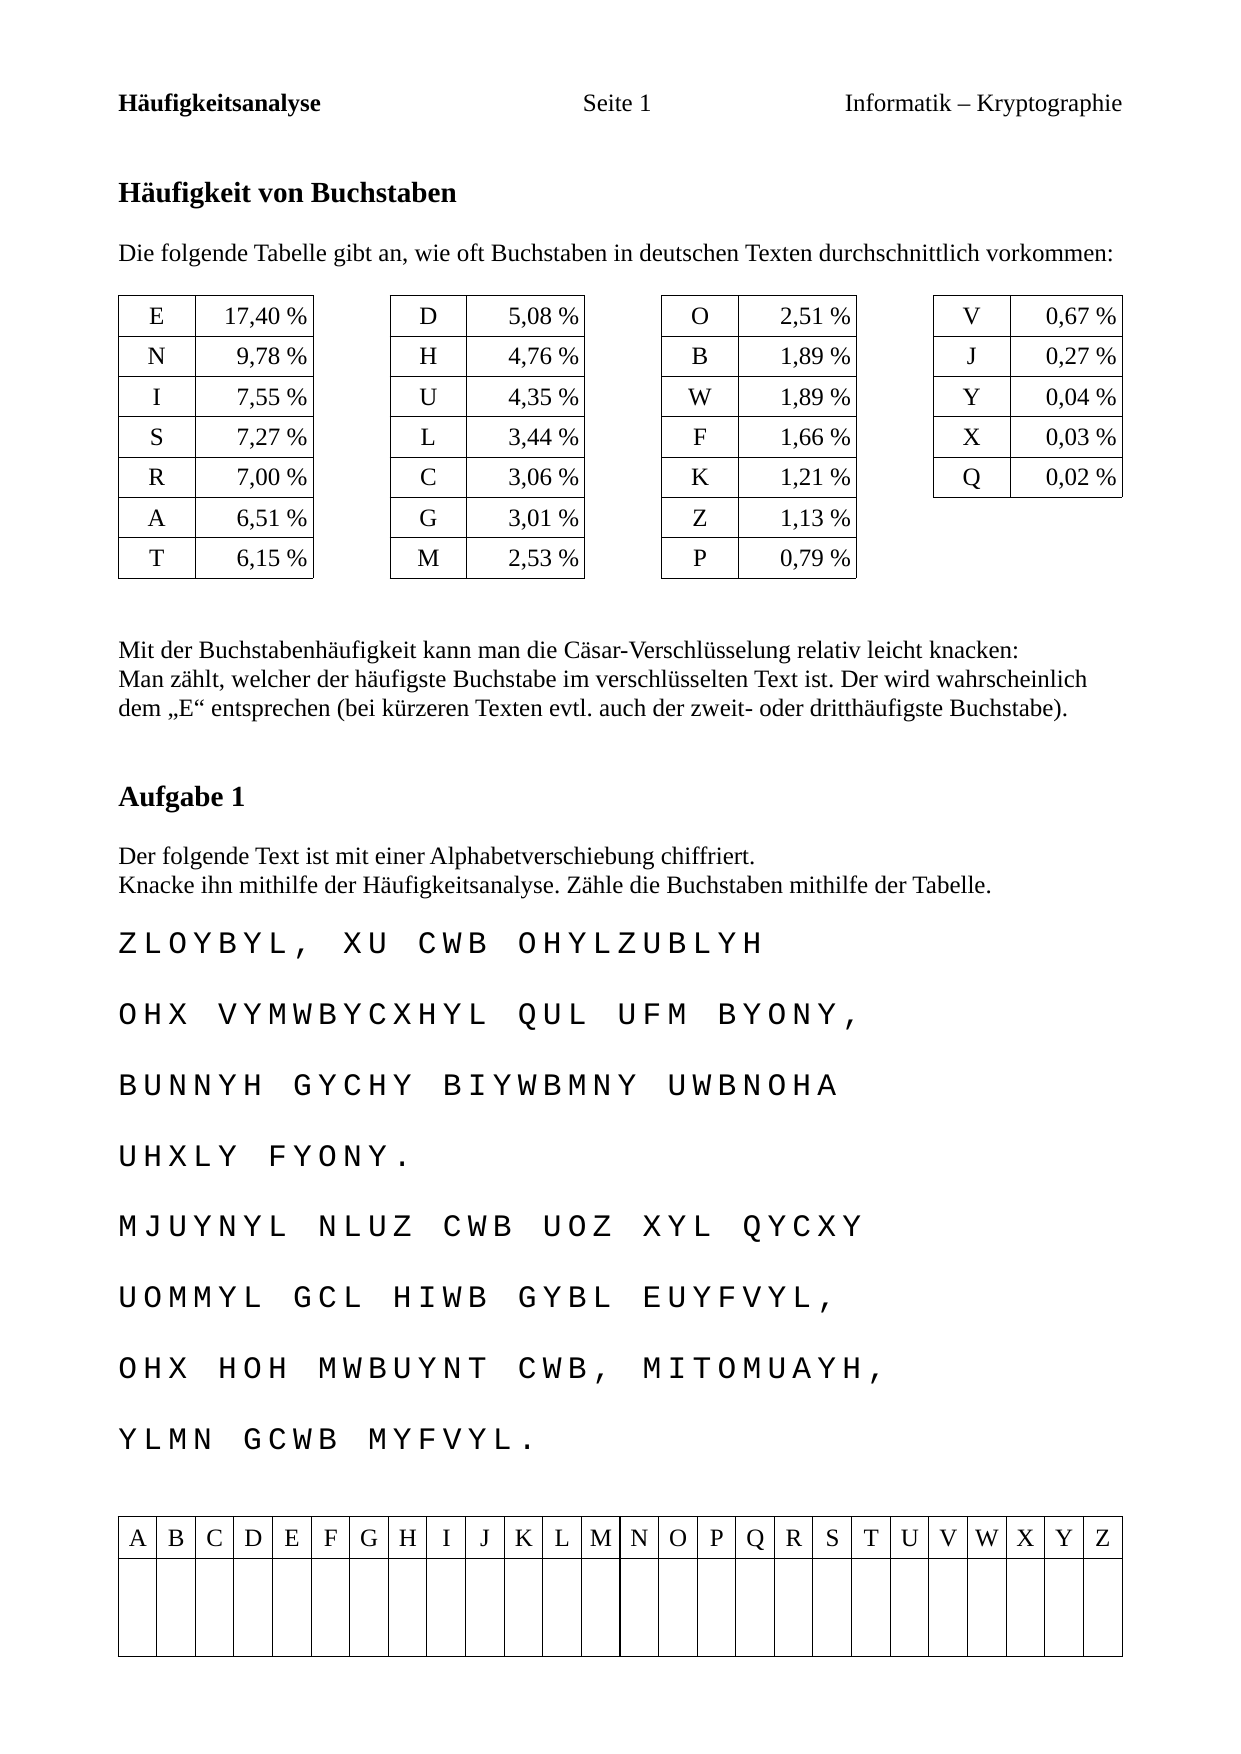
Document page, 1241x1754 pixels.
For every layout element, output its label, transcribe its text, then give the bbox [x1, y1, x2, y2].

table_cell [1010, 498, 1122, 537]
table_header X [1007, 1517, 1044, 1557]
table_cell [585, 537, 661, 577]
table_cell [314, 376, 390, 416]
table_cell [119, 1559, 156, 1656]
table_cell [968, 1559, 1006, 1656]
table_cell [273, 1559, 311, 1656]
table_cell 0,02 % [1011, 458, 1122, 497]
table_header O [662, 296, 738, 336]
table_header D [391, 296, 466, 336]
table_cell [857, 497, 933, 537]
table_cell P [662, 538, 738, 577]
table_header S [813, 1517, 851, 1557]
text Aufgabe 1 [118, 779, 1122, 812]
table_cell [933, 537, 1010, 577]
table_header K [505, 1517, 542, 1557]
table_cell [621, 1559, 658, 1656]
table_cell [585, 497, 661, 537]
table_cell [466, 1559, 504, 1656]
table_cell R [119, 458, 195, 497]
table_cell T [119, 538, 195, 577]
table_header B [157, 1517, 195, 1557]
table_cell [775, 1559, 812, 1656]
table_cell [196, 1559, 233, 1656]
table_cell F [662, 417, 738, 457]
table_header C [196, 1517, 233, 1557]
table_cell X [934, 417, 1010, 457]
table_cell 9,78 % [196, 337, 313, 376]
table_header W [968, 1517, 1006, 1557]
table_header E [273, 1517, 311, 1557]
table_cell [813, 1559, 851, 1656]
table_cell [1010, 537, 1122, 577]
table_cell G [391, 498, 466, 537]
table_cell C [391, 458, 466, 497]
text ZLOYBYL, XU CWB OHYLZUBLYH [118, 927, 1122, 963]
table_header Y [1045, 1517, 1083, 1557]
table_cell [857, 416, 933, 457]
table_cell B [662, 337, 738, 376]
table_cell 1,89 % [739, 337, 856, 376]
table_header P [698, 1517, 735, 1557]
table_header Q [736, 1517, 774, 1557]
table_header I [427, 1517, 465, 1557]
table_cell [1084, 1559, 1122, 1656]
table_cell 6,51 % [196, 498, 313, 537]
table_cell 0,04 % [1011, 377, 1122, 416]
table_cell [234, 1559, 272, 1656]
table_cell [585, 457, 661, 497]
table_cell 4,76 % [467, 337, 584, 376]
table_cell [585, 416, 661, 457]
table_cell [350, 1559, 388, 1656]
text BUNNYH GYCHY BIYWBMNY UWBNOHA [118, 1069, 1122, 1104]
table_cell N [119, 337, 195, 376]
table_cell 3,44 % [467, 417, 584, 457]
table_header O [659, 1517, 697, 1557]
table_cell [857, 537, 933, 577]
table_header 17,40 % [196, 296, 313, 336]
table_cell 1,66 % [739, 417, 856, 457]
table_cell [582, 1559, 619, 1656]
table_cell [585, 336, 661, 376]
text UHXLY FYONY. [118, 1140, 1122, 1175]
table_header D [234, 1517, 272, 1557]
text YLMN GCWB MYFVYL. [118, 1423, 1122, 1459]
table_cell [852, 1559, 890, 1656]
table_cell U [391, 377, 466, 416]
table_header M [582, 1517, 619, 1557]
table_header Z [1084, 1517, 1122, 1557]
text MJUYNYL NLUZ CWB UOZ XYL QYCXY [118, 1211, 1122, 1246]
table_cell [314, 537, 390, 577]
text Der folgende Text ist mit einer Alphabetverschiebung chiffriert. [118, 841, 1122, 870]
text OHX VYMWBYCXHYL QUL UFM BYONY, [118, 998, 1122, 1034]
table_header [585, 295, 661, 336]
table_header 5,08 % [467, 296, 584, 336]
table_cell [314, 497, 390, 537]
table_cell [389, 1559, 426, 1656]
text Knacke ihn mithilfe der Häufigkeitsanalyse. Zähle die Buchstaben mithilfe der Tabelle. [118, 870, 1122, 899]
table_header J [466, 1517, 504, 1557]
table_cell 1,89 % [739, 377, 856, 416]
table_cell Z [662, 498, 738, 537]
table_cell 1,13 % [739, 498, 856, 537]
table_header U [891, 1517, 928, 1557]
table_cell 4,35 % [467, 377, 584, 416]
table_cell [312, 1559, 349, 1656]
table_header E [119, 296, 195, 336]
table_header [857, 295, 933, 336]
table_header H [389, 1517, 426, 1557]
text OHX HOH MWBUYNT CWB, MITOMUAYH, [118, 1352, 1122, 1388]
table_cell [1007, 1559, 1044, 1656]
table_cell J [934, 337, 1010, 376]
table_cell L [391, 417, 466, 457]
table_cell 3,06 % [467, 458, 584, 497]
table_cell W [662, 377, 738, 416]
table_cell [157, 1559, 195, 1656]
table_cell [659, 1559, 697, 1656]
table_cell 0,79 % [739, 538, 856, 577]
table_cell 7,27 % [196, 417, 313, 457]
table_cell [698, 1559, 735, 1656]
table_header G [350, 1517, 388, 1557]
text UOMMYL GCL HIWB GYBL EUYFVYL, [118, 1282, 1122, 1317]
table_cell [1045, 1559, 1083, 1656]
table_header V [929, 1517, 967, 1557]
table_cell [857, 457, 933, 497]
table_header A [119, 1517, 156, 1557]
table_cell 0,27 % [1011, 337, 1122, 376]
text Mit der Buchstabenhäufigkeit kann man die Cäsar-Verschlüsselung relativ leicht knacken: [118, 635, 1122, 664]
table_cell 7,00 % [196, 458, 313, 497]
table_cell 2,53 % [467, 538, 584, 577]
table_cell M [391, 538, 466, 577]
table_cell Y [934, 377, 1010, 416]
table_cell [543, 1559, 581, 1656]
table_cell H [391, 337, 466, 376]
text Die folgende Tabelle gibt an, wie oft Buchstaben in deutschen Texten durchschnittlich vorkommen: [118, 238, 1122, 267]
text Man zählt, welcher der häufigste Buchstabe im verschlüsselten Text ist. Der wird wahrscheinlich dem „E“ entsprechen (bei kürzeren Texten evtl. auch der zweit- oder dritthäufigste Buchstabe). [118, 664, 1122, 721]
table_cell [736, 1559, 774, 1656]
table_cell S [119, 417, 195, 457]
table_cell 3,01 % [467, 498, 584, 537]
table_cell 0,03 % [1011, 417, 1122, 457]
table_cell K [662, 458, 738, 497]
table_cell [891, 1559, 928, 1656]
table_header T [852, 1517, 890, 1557]
table_header V [934, 296, 1010, 336]
table_cell [314, 336, 390, 376]
table_cell [505, 1559, 542, 1656]
table_cell [933, 498, 1010, 537]
table_cell [314, 416, 390, 457]
table_cell I [119, 377, 195, 416]
table_cell [585, 376, 661, 416]
table_cell [427, 1559, 465, 1656]
table_header N [621, 1517, 658, 1557]
table_cell [929, 1559, 967, 1656]
table_header R [775, 1517, 812, 1557]
table_header 0,67 % [1011, 296, 1122, 336]
table_cell [857, 376, 933, 416]
table_cell 1,21 % [739, 458, 856, 497]
table_cell [314, 457, 390, 497]
table_header F [312, 1517, 349, 1557]
table_header L [543, 1517, 581, 1557]
table_cell 7,55 % [196, 377, 313, 416]
table_header 2,51 % [739, 296, 856, 336]
text Häufigkeit von Buchstaben [118, 176, 1122, 209]
table_cell [857, 336, 933, 376]
table_cell Q [934, 458, 1010, 497]
table_header [314, 295, 390, 336]
table_cell 6,15 % [196, 538, 313, 577]
table_cell A [119, 498, 195, 537]
